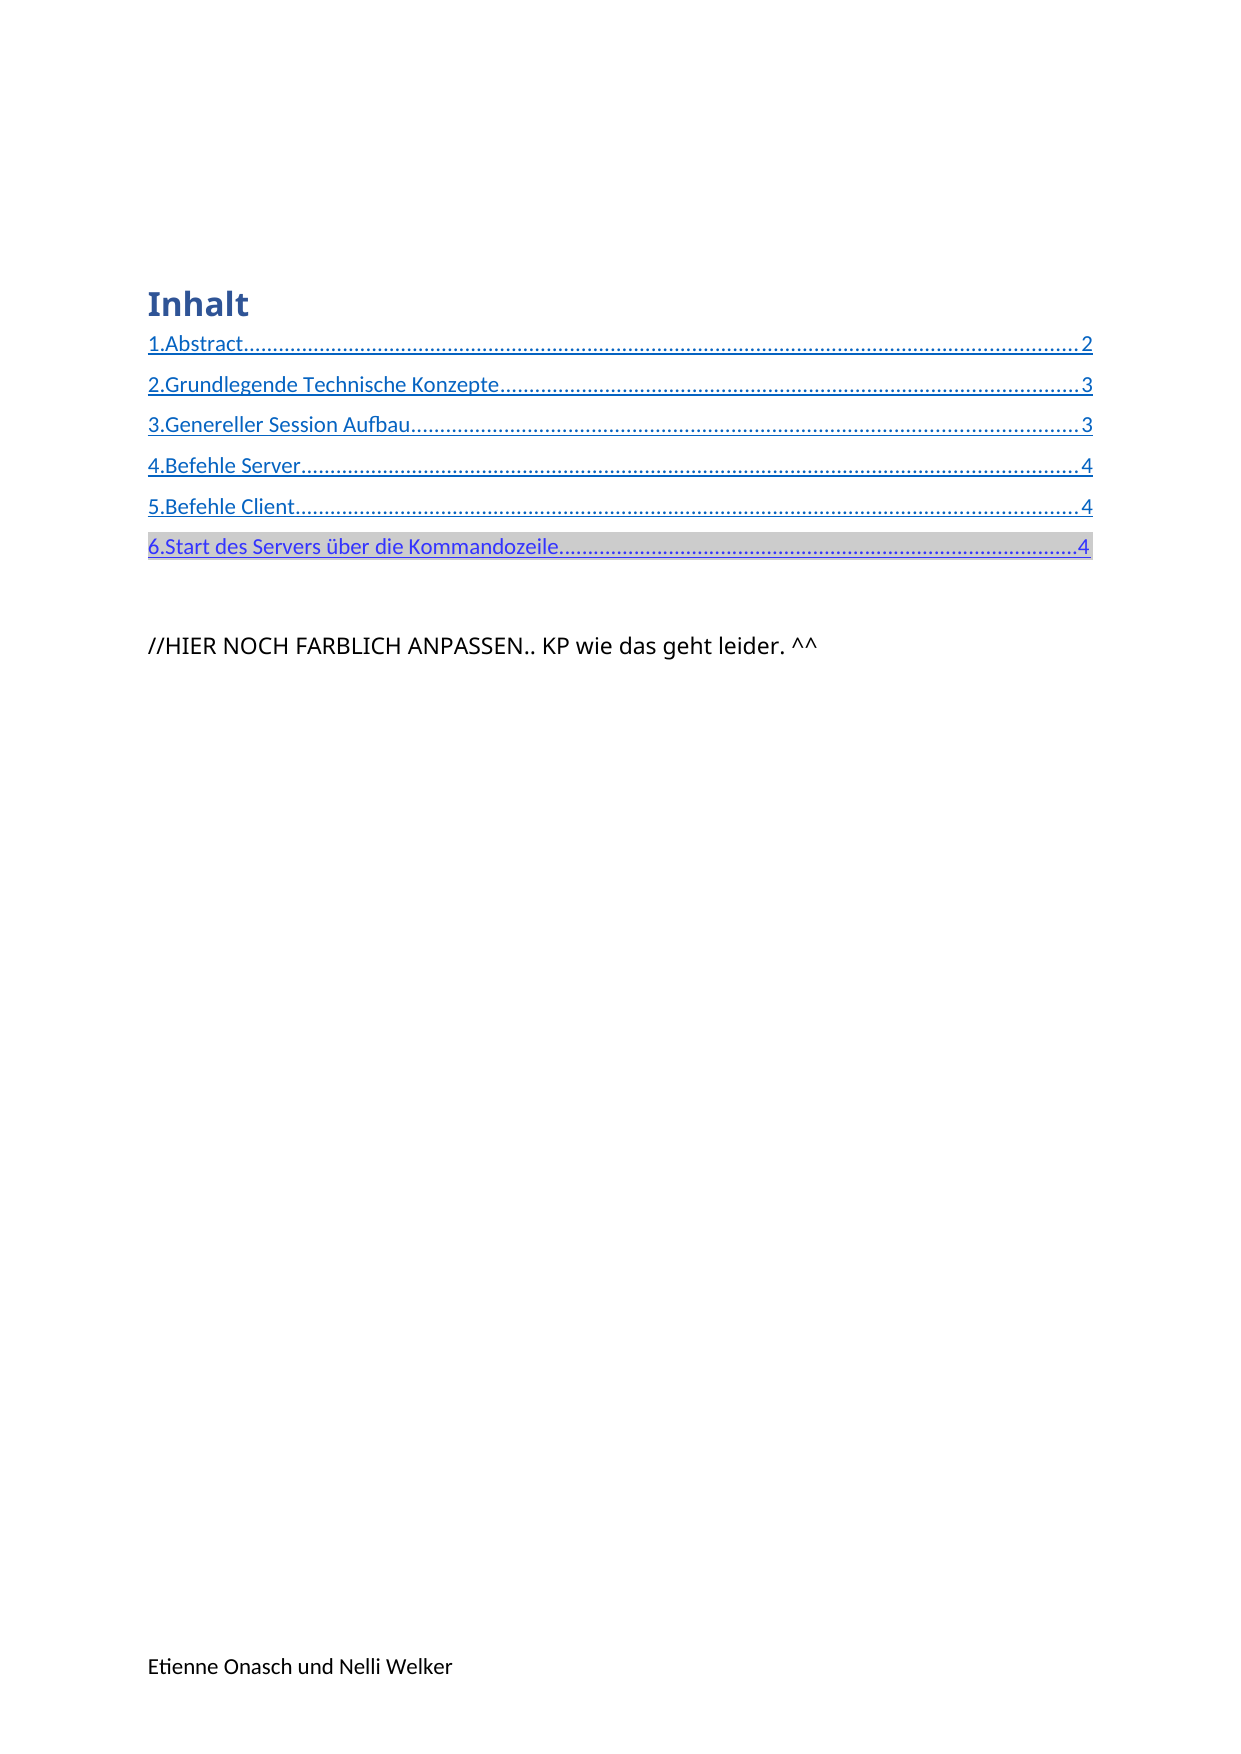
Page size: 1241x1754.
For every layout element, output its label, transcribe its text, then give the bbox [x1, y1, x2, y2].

text 5.Befehle Client 4 [148, 492, 1093, 516]
text 6.Start des Servers über die Kommandozeile..........................................................................................4 [148, 532, 1093, 560]
text 3.Genereller Session Aufbau 3 [148, 411, 1093, 435]
text 1.Abstract 2 [148, 329, 1093, 353]
text 4.Befehle Server 4 [148, 451, 1093, 475]
subtitle Inhalt [148, 280, 1093, 326]
text 2.Grundlegende Technische Konzepte 3 [148, 370, 1093, 394]
text //HIER NOCH FARBLICH ANPASSEN.. KP wie das geht leider. ^^ [148, 630, 1093, 661]
